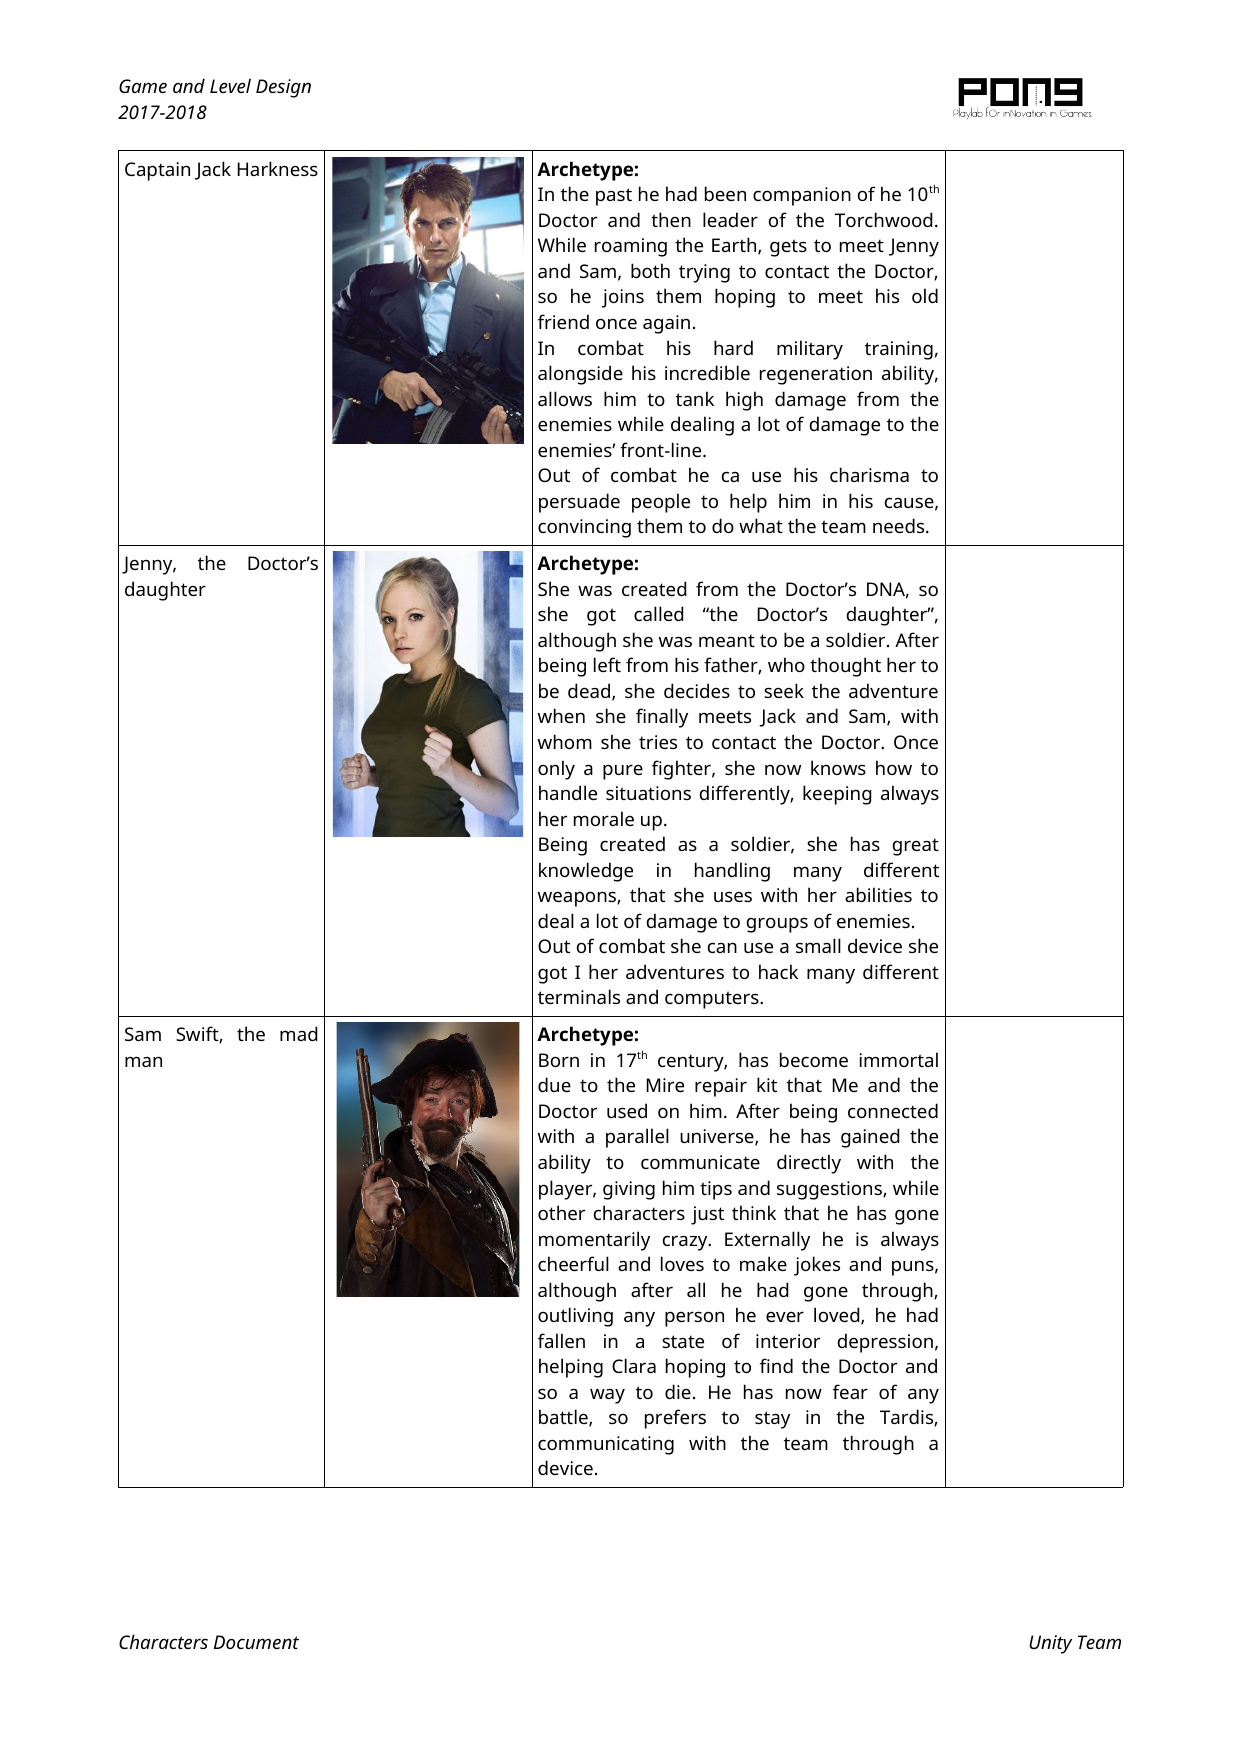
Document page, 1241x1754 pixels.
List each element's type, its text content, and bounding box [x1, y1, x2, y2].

table_cell Archetype: In the past he had been companion of he 10th Doctor and then leader of the Torchwood. While roaming the Earth, gets to meet Jenny and Sam, both trying to contact the Doctor, so he joins them hoping to meet his old friend once again. In combat his hard military training, alongside his incredible regeneration ability, allows him to tank high damage from the enemies while dealing a lot of damage to the enemies’ front-line. Out of combat he ca use his charisma to persuade people to help him in his cause, convincing them to do what the team needs. [533, 151, 945, 545]
picture [336, 1022, 520, 1297]
table_cell [946, 546, 1123, 1016]
table_cell Archetype: Born in 17th century, has become immortal due to the Mire repair kit that Me and the Doctor used on him. After being connected with a parallel universe, he has gained the ability to communicate directly with the player, giving him tips and suggestions, while other characters just think that he has gone momentarily crazy. Externally he is always cheerful and loves to make jokes and puns, although after all he had gone through, outliving any person he ever loved, he had fallen in a state of interior depression, helping Clara hoping to find the Doctor and so a way to die. He has now fear of any battle, so prefers to stay in the Tardis, communicating with the team through a device. [533, 1017, 945, 1487]
picture [332, 157, 524, 444]
picture [332, 551, 524, 837]
table_cell [946, 1017, 1123, 1487]
table_cell [325, 1017, 532, 1487]
table_cell Captain Jack Harkness [119, 151, 324, 545]
picture [923, 73, 1122, 124]
table_cell Jenny, the Doctor’s daughter [119, 546, 324, 1016]
table_cell [325, 546, 532, 1016]
table_cell [325, 151, 532, 545]
table_cell Sam Swift, the mad man [119, 1017, 324, 1487]
table_cell Archetype: She was created from the Doctor’s DNA, so she got called “the Doctor’s daughter”, although she was meant to be a soldier. After being left from his father, who thought her to be dead, she decides to seek the adventure when she finally meets Jack and Sam, with whom she tries to contact the Doctor. Once only a pure fighter, she now knows how to handle situations differently, keeping always her morale up. Being created as a soldier, she has great knowledge in handling many different weapons, that she uses with her abilities to deal a lot of damage to groups of enemies. Out of combat she can use a small device she got I her adventures to hack many different terminals and computers. [533, 546, 945, 1016]
table_cell [946, 151, 1123, 545]
